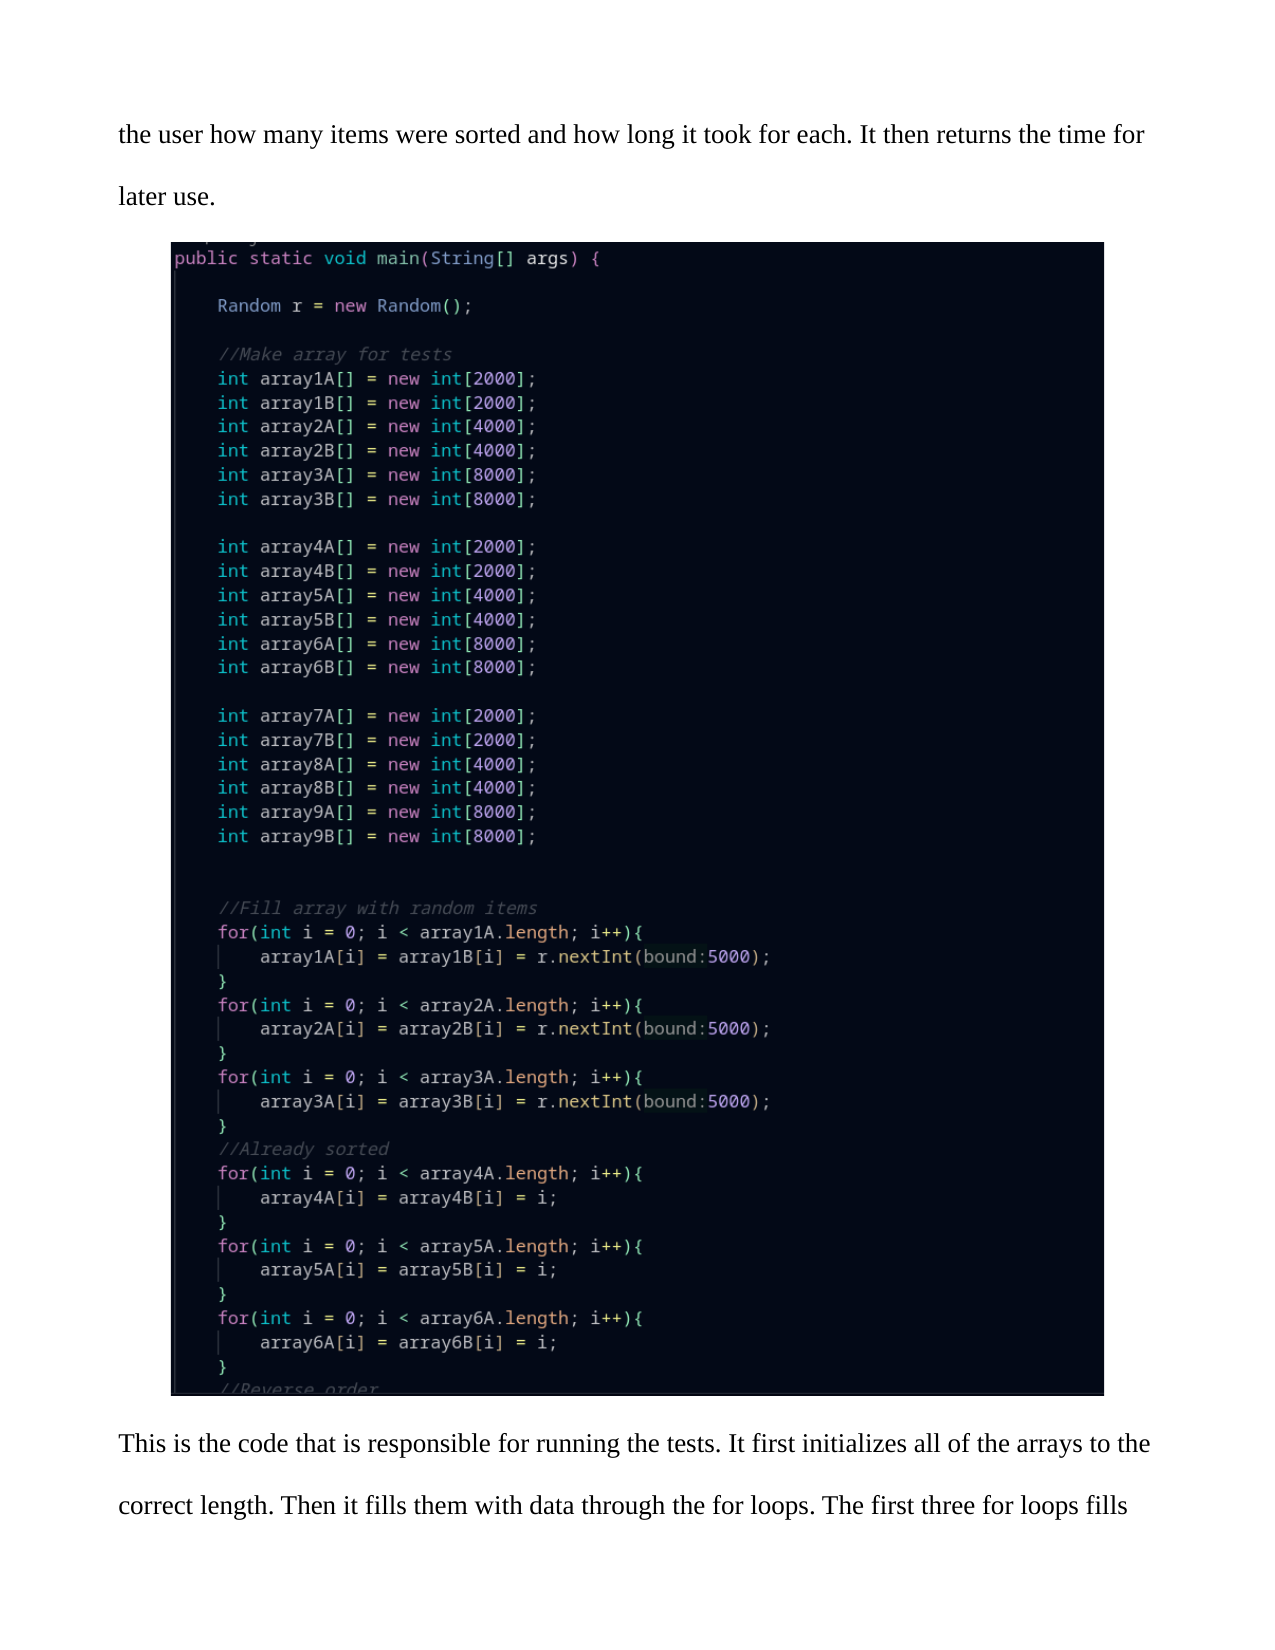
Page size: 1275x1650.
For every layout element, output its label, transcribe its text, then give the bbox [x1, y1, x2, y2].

text This is the code that is responsible for running the tests. It first initializes all of the arrays to the correct length. Then it fills them with data through the for loops. The first three for loops fills [118, 243, 1157, 1520]
text the user how many items were sorted and how long it took for each. It then returns the time for later use. [118, 118, 1157, 212]
picture [170, 242, 1105, 1396]
